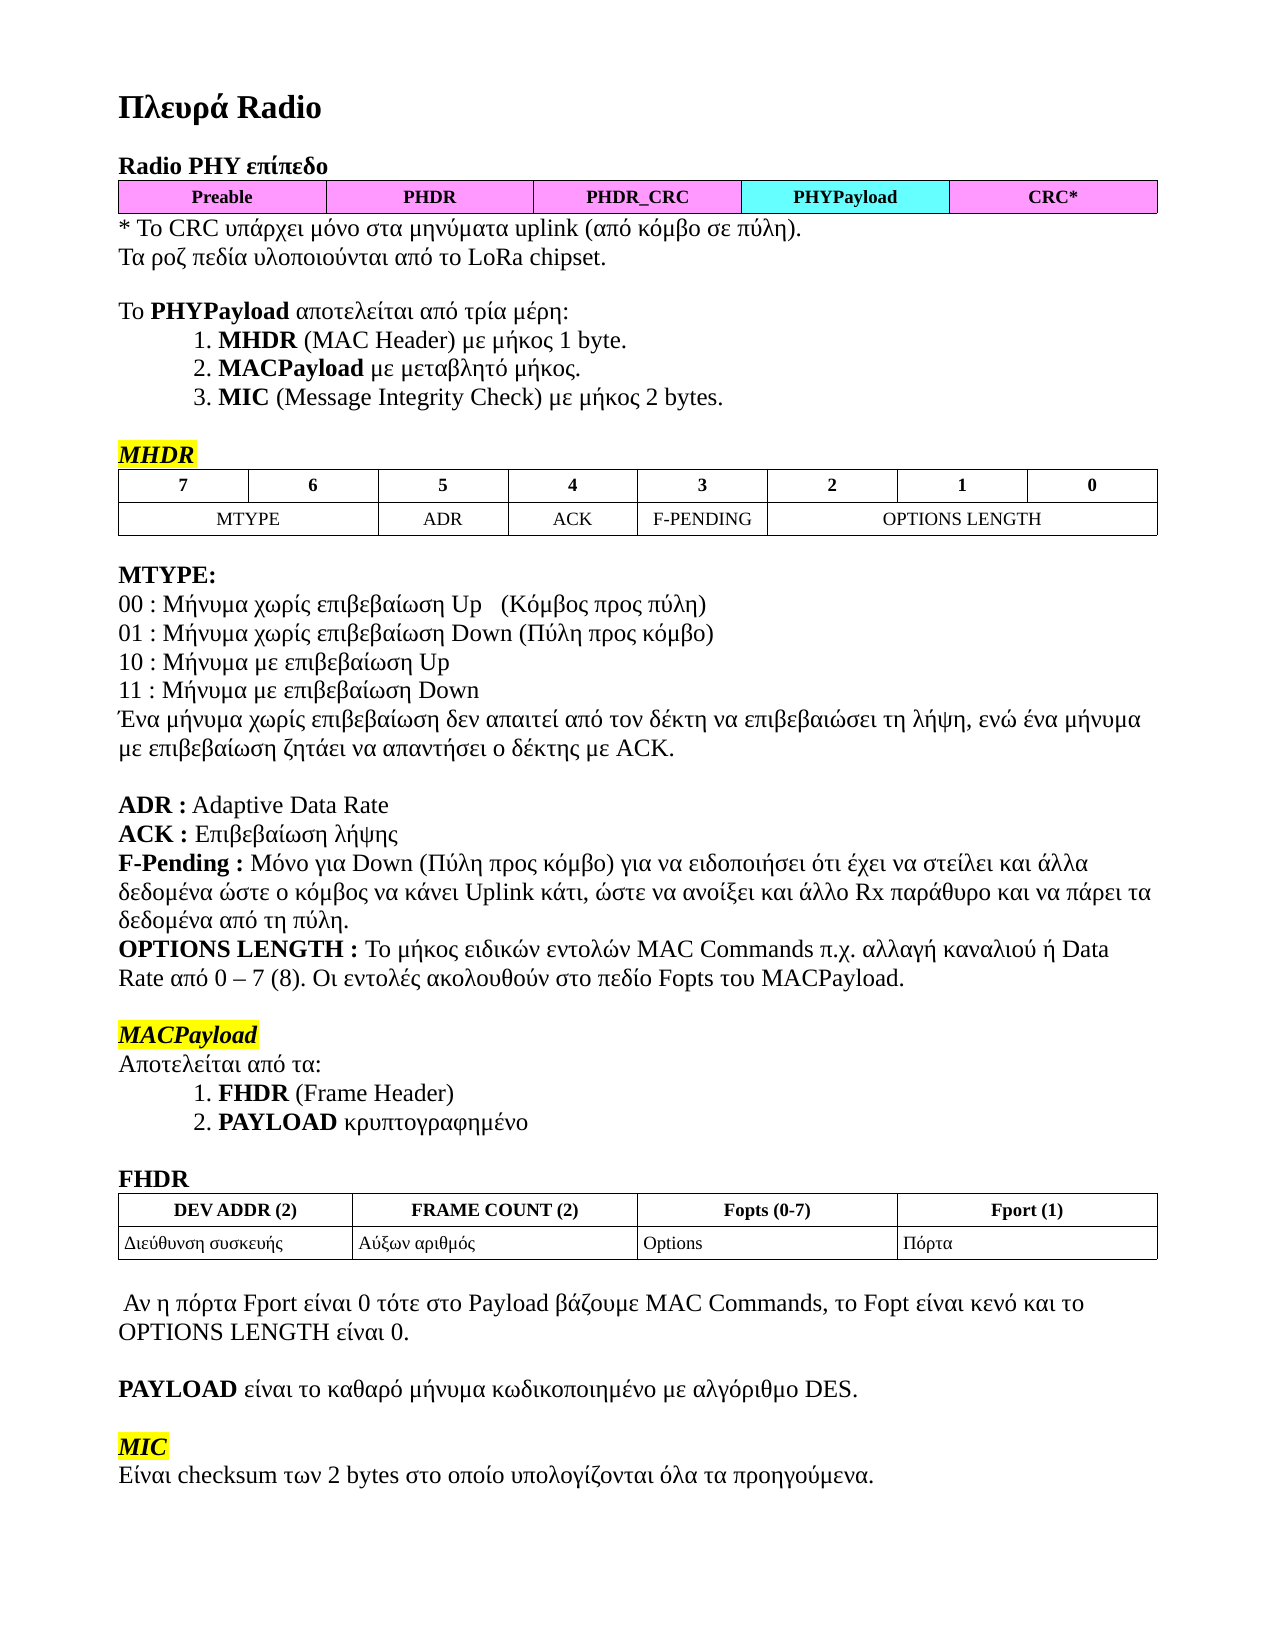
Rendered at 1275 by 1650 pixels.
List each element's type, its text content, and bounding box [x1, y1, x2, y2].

table_cell Διεύθυνση συσκευής [119, 1227, 352, 1259]
table_header Fport (1) [898, 1194, 1157, 1226]
table_cell F-PENDING [638, 503, 767, 535]
table_header 1 [898, 470, 1027, 502]
table_header 4 [509, 470, 637, 502]
text ACK : Επιβεβαίωση λήψης [118, 819, 1157, 848]
table_cell ACK [509, 503, 637, 535]
table_header 3 [638, 470, 767, 502]
table_cell Αύξων αριθμός [353, 1227, 637, 1259]
table_cell MTYPE [119, 503, 378, 535]
list 1. FHDR (Frame Header) [156, 1078, 1157, 1107]
text Radio PHY επίπεδο [118, 151, 1157, 180]
table_header CRC* [950, 181, 1157, 213]
text 00 : Μήνυμα χωρίς επιβεβαίωση Up (Κόμβος προς πύλη) [118, 589, 1157, 618]
table_cell ADR [379, 503, 508, 535]
table_cell Πόρτα [898, 1227, 1157, 1259]
text Τα ροζ πεδία υλοποιούνται από το LoRa chipset. [118, 242, 1157, 270]
list 2. PAYLOAD κρυπτογραφημένο [156, 1107, 1157, 1135]
text Ένα μήνυμα χωρίς επιβεβαίωση δεν απαιτεί από τον δέκτη να επιβεβαιώσει τη λήψη, ενώ ένα μήνυμα με επιβεβαίωση ζητάει να απαντήσει ο δέκτης με ACK. [118, 704, 1157, 762]
table_cell Options [638, 1227, 897, 1259]
text Πλευρά Radio [118, 87, 1157, 125]
text ADR : Adaptive Data Rate [118, 790, 1157, 819]
text FHDR [118, 1164, 1157, 1193]
text OPTIONS LENGTH : Το μήκος ειδικών εντολών MAC Commands π.χ. αλλαγή καναλιού ή Data Rate από 0 – 7 (8). Οι εντολές ακολουθούν στο πεδίο Fopts του MACPayload. [118, 934, 1157, 992]
table_header PHDR [327, 181, 533, 213]
table_header 2 [768, 470, 897, 502]
table_header Preable [119, 181, 326, 213]
table_header 6 [249, 470, 378, 502]
text MACPayload [118, 1020, 1157, 1049]
text MHDR [118, 440, 1157, 468]
text * Το CRC υπάρχει μόνο στα μηνύματα uplink (από κόμβο σε πύλη). [118, 214, 1157, 242]
text MIC [118, 1432, 1157, 1460]
text Αν η πόρτα Fport είναι 0 τότε στο Payload βάζουμε MAC Commands, το Fopt είναι κενό και το OPTIONS LENGTH είναι 0. [118, 1288, 1157, 1345]
table_header 5 [379, 470, 508, 502]
table_header PHYPayload [742, 181, 949, 213]
text Αποτελείται από τα: [118, 1049, 1157, 1078]
text PAYLOAD είναι το καθαρό μήνυμα κωδικοποιημένο με αλγόριθμο DES. [118, 1374, 1157, 1403]
text Το PHYPayload αποτελείται από τρία μέρη: [118, 296, 1157, 325]
table_header Fopts (0-7) [638, 1194, 897, 1226]
list 2. MACPayload με μεταβλητό μήκος. [156, 353, 1157, 382]
text 10 : Μήνυμα με επιβεβαίωση Up [118, 647, 1157, 675]
text F-Pending : Μόνο για Down (Πύλη προς κόμβο) για να ειδοποιήσει ότι έχει να στείλει και άλλα δεδομένα ώστε ο κόμβος να κάνει Uplink κάτι, ώστε να ανοίξει και άλλο Rx παράθυρο και να πάρει τα δεδομένα από τη πύλη. [118, 848, 1157, 934]
table_header 7 [119, 470, 248, 502]
table_header FRAME COUNT (2) [353, 1194, 637, 1226]
text 01 : Μήνυμα χωρίς επιβεβαίωση Down (Πύλη προς κόμβο) [118, 618, 1157, 647]
table_header DEV ADDR (2) [119, 1194, 352, 1226]
list 3. MIC (Message Integrity Check) με μήκος 2 bytes. [156, 382, 1157, 411]
text MTYPE: [118, 560, 1157, 589]
list 1. MHDR (MAC Header) με μήκος 1 byte. [156, 325, 1157, 353]
table_header 0 [1028, 470, 1157, 502]
text Είναι checksum των 2 bytes στο οποίο υπολογίζονται όλα τα προηγούμενα. [118, 1460, 1157, 1489]
text 11 : Μήνυμα με επιβεβαίωση Down [118, 675, 1157, 704]
table_cell OPTIONS LENGTH [768, 503, 1157, 535]
table_header PHDR_CRC [534, 181, 741, 213]
